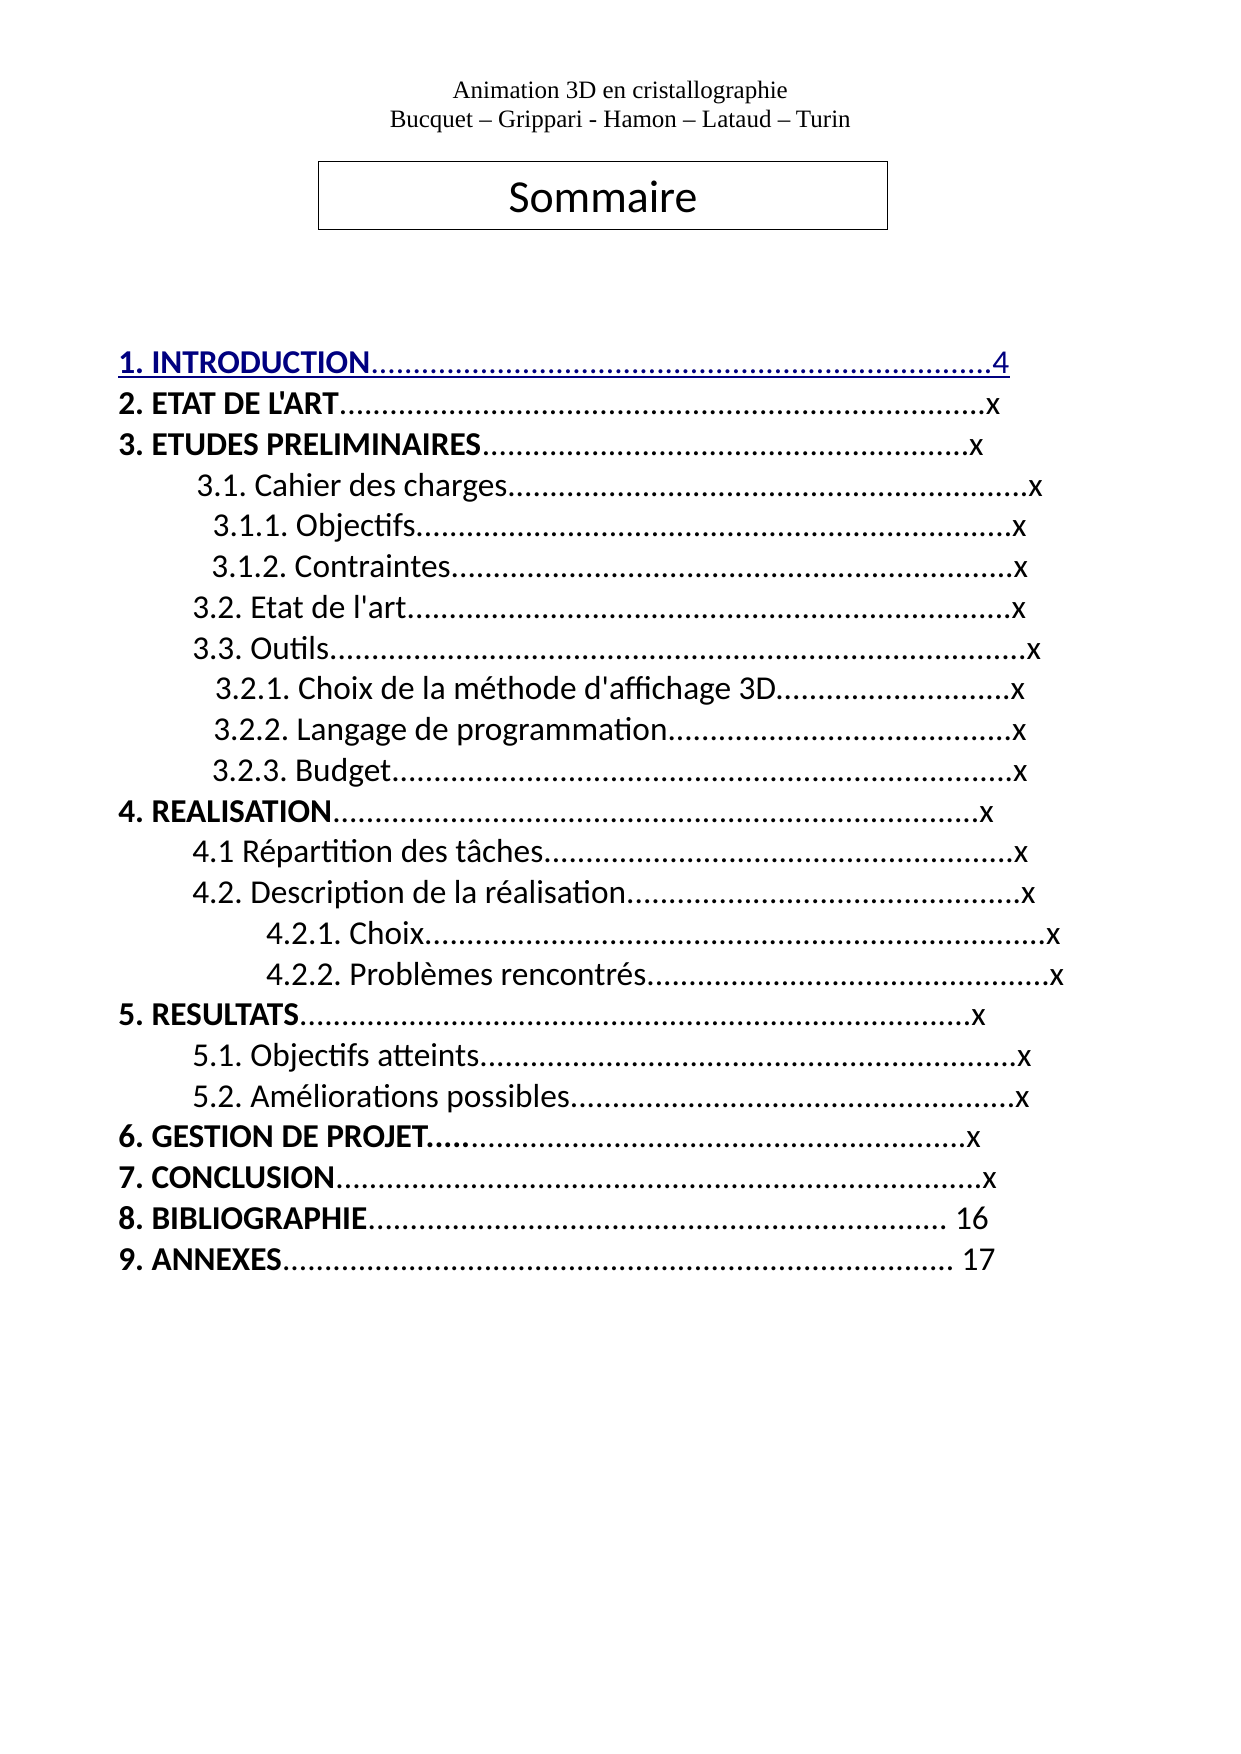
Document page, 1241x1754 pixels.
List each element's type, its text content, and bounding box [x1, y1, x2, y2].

text 4.2.1. Choix..........................................................................x [266, 912, 1122, 952]
text 3.2.2. Langage de programmation.........................................x [118, 708, 1122, 749]
text 4.2. Description de la réalisation...............................................x [118, 871, 1122, 912]
text 6. GESTION DE PROJET................................................................x [118, 1115, 1122, 1156]
text 3.3. Outils...................................................................................x [118, 627, 1122, 667]
text 1. INTRODUCTION..........................................................................4 [118, 342, 1122, 382]
text 4.2.2. Problèmes rencontrés................................................x [192, 952, 1122, 993]
text 7. CONCLUSION.............................................................................x [118, 1156, 1122, 1197]
table_header Sommaire [319, 162, 887, 229]
text 3.1. Cahier des charges..............................................................x 3.1.1. Objectifs.......................................................................x 3.1.2. Contraintes...................................................................x [118, 464, 1122, 586]
text 3. ETUDES PRELIMINAIRES..........................................................x [118, 423, 1122, 464]
text 3.2.1. Choix de la méthode d'affichage 3D............................x [118, 667, 1122, 708]
text 4. REALISATION.............................................................................x [118, 789, 1122, 830]
text 5.1. Objectifs atteints................................................................x 5.2. Améliorations possibles.....................................................x [192, 1034, 1122, 1115]
text 4.1 Répartition des tâches........................................................x [118, 830, 1122, 871]
text 3.2. Etat de l'art........................................................................x [118, 586, 1122, 627]
text 2. ETAT DE L'ART.............................................................................x [118, 382, 1122, 423]
text 5. RESULTATS................................................................................x [118, 993, 1122, 1034]
text 9. ANNEXES................................................................................ 17 [118, 1238, 1122, 1278]
text 3.2.3. Budget..........................................................................x [118, 749, 1122, 789]
text 8. BIBLIOGRAPHIE..................................................................... 16 [118, 1197, 1122, 1238]
